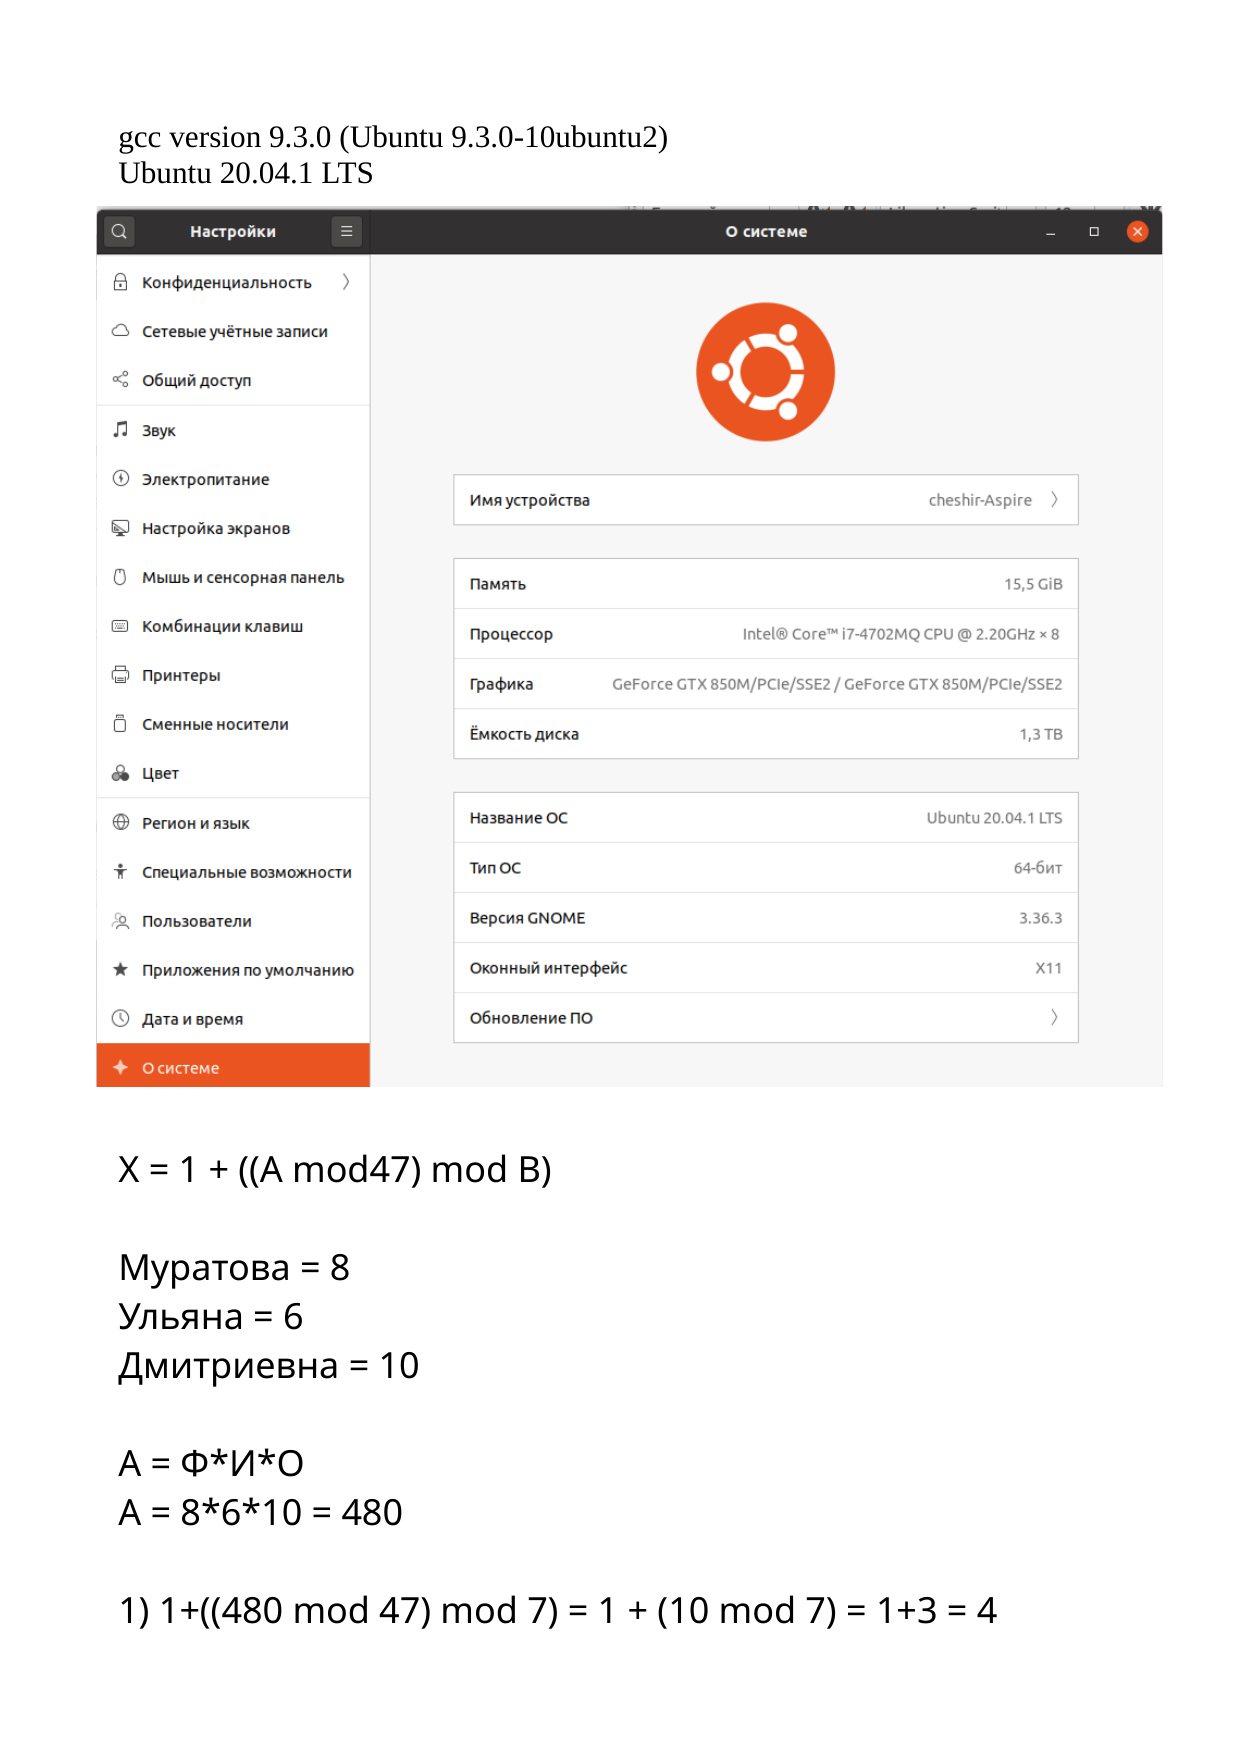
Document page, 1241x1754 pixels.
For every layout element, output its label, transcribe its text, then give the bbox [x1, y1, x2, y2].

text Ульяна = 6 [118, 1291, 1122, 1340]
text Муратова = 8 [118, 1242, 1122, 1291]
text Дмитриевна = 10 [118, 1340, 1122, 1389]
text X = 1 + ((A mod47) mod B) [118, 1144, 1122, 1193]
text gcc version 9.3.0 (Ubuntu 9.3.0-10ubuntu2) [118, 118, 1122, 154]
text А = 8*6*10 = 480 [118, 1487, 1122, 1536]
text 1) 1+((480 mod 47) mod 7) = 1 + (10 mod 7) = 1+3 = 4 [118, 1585, 1122, 1634]
text Ubuntu 20.04.1 LTS [118, 154, 1122, 190]
picture [96, 206, 1163, 1087]
text А = Ф*И*О [118, 1438, 1122, 1487]
